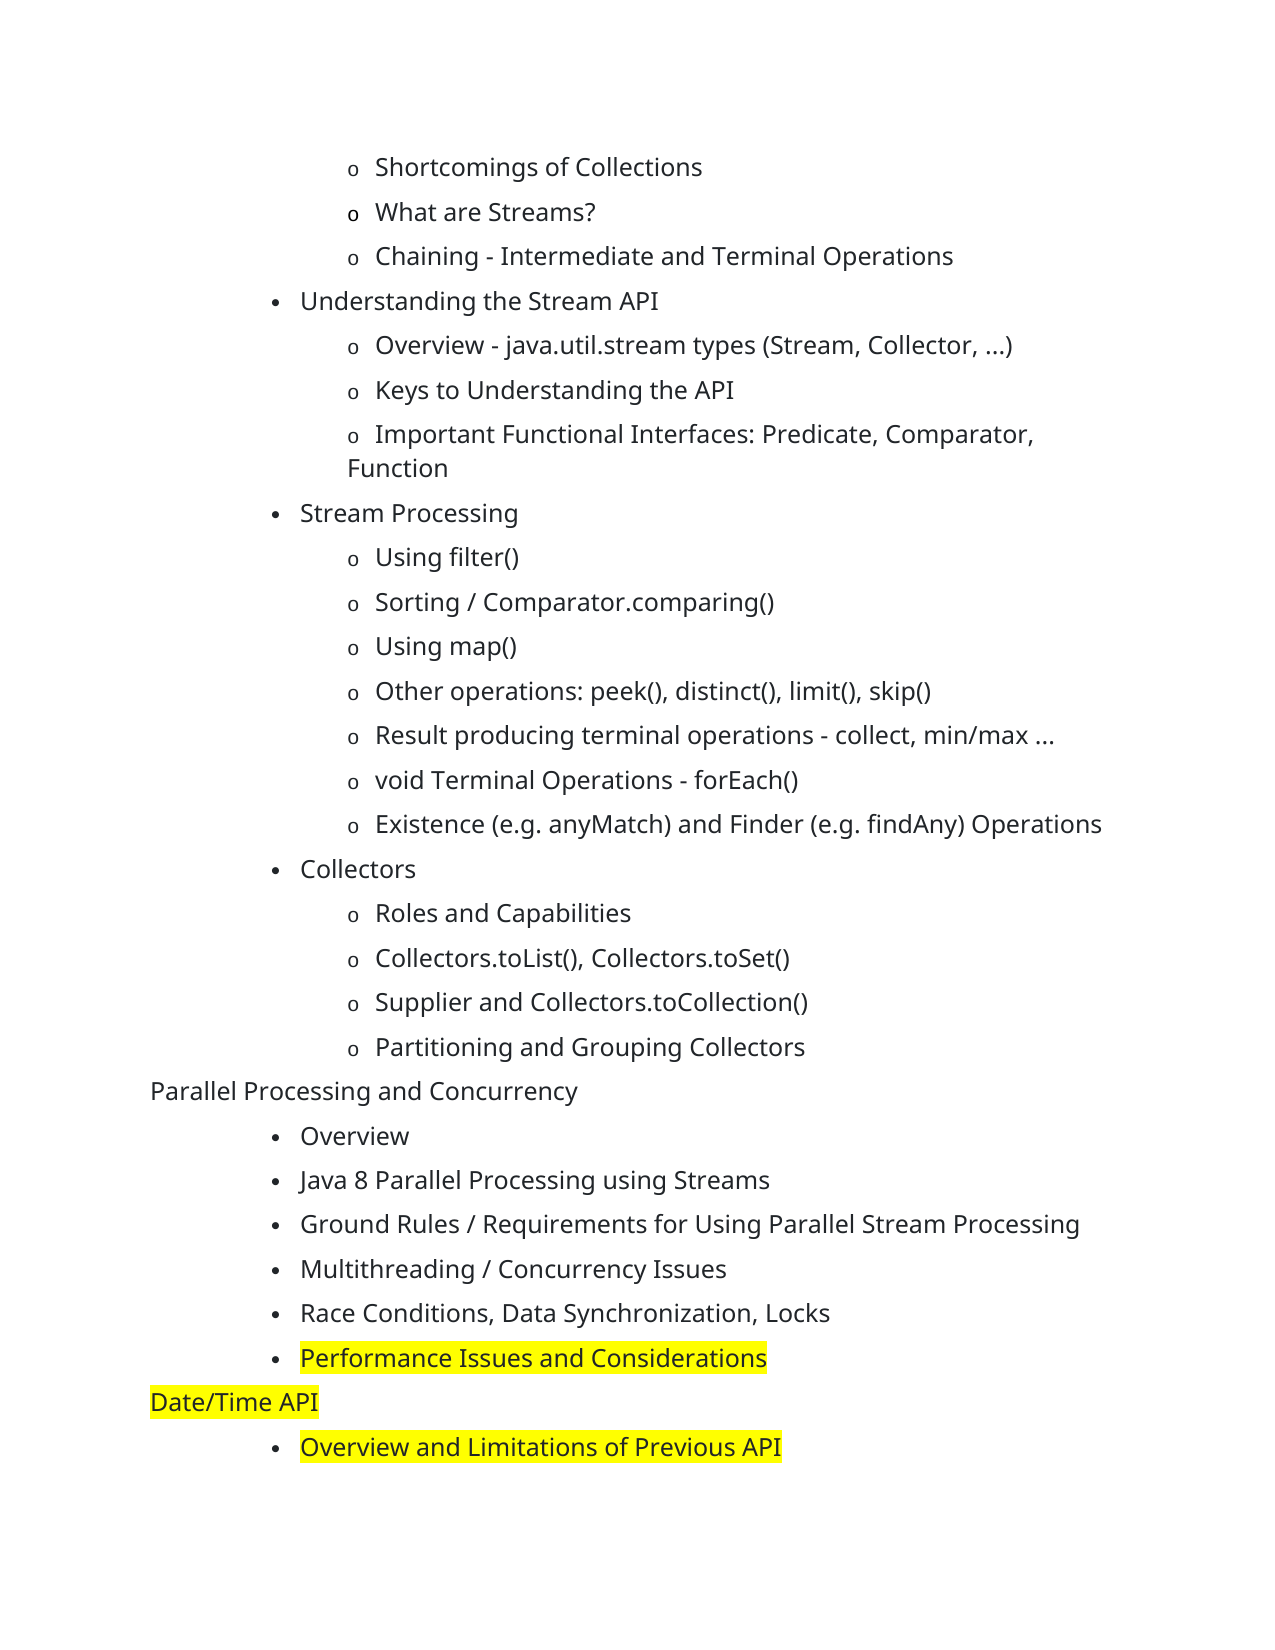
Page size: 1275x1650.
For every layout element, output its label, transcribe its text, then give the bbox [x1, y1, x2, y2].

list Collectors [272, 851, 1125, 885]
list Overview [272, 1118, 1125, 1152]
list Important Functional Interfaces: Predicate, Comparator, Function [347, 417, 1125, 485]
text Date/Time API [150, 1385, 1125, 1419]
list Stream Processing [272, 495, 1125, 529]
list Existence (e.g. anyMatch) and Finder (e.g. findAny) Operations [347, 807, 1125, 841]
list Shortcomings of Collections [347, 150, 1125, 184]
list Roles and Capabilities [347, 896, 1125, 930]
list Chaining - Intermediate and Terminal Operations [347, 239, 1125, 273]
list Collectors.toList(), Collectors.toSet() [347, 940, 1125, 974]
list Multithreading / Concurrency Issues [272, 1252, 1125, 1286]
list Sorting / Comparator.comparing() [347, 584, 1125, 618]
list Using map() [347, 629, 1125, 663]
list Performance Issues and Considerations [272, 1341, 1125, 1374]
list Understanding the Stream API [272, 283, 1125, 317]
list Overview - java.util.stream types (Stream, Collector, ...) [347, 328, 1125, 362]
list Race Conditions, Data Synchronization, Locks [272, 1296, 1125, 1330]
list Partitioning and Grouping Collectors [347, 1029, 1125, 1063]
list Overview and Limitations of Previous API [272, 1429, 1125, 1463]
list Keys to Understanding the API [347, 372, 1125, 406]
list Result producing terminal operations - collect, min/max ... [347, 718, 1125, 752]
list Java 8 Parallel Processing using Streams [272, 1163, 1125, 1197]
list Supplier and Collectors.toCollection() [347, 985, 1125, 1019]
text Parallel Processing and Concurrency [150, 1074, 1125, 1108]
list What are Streams? [347, 194, 1125, 228]
list Other operations: peek(), distinct(), limit(), skip() [347, 673, 1125, 707]
list Using filter() [347, 540, 1125, 574]
list void Terminal Operations - forEach() [347, 762, 1125, 796]
list Ground Rules / Requirements for Using Parallel Stream Processing [272, 1207, 1125, 1241]
